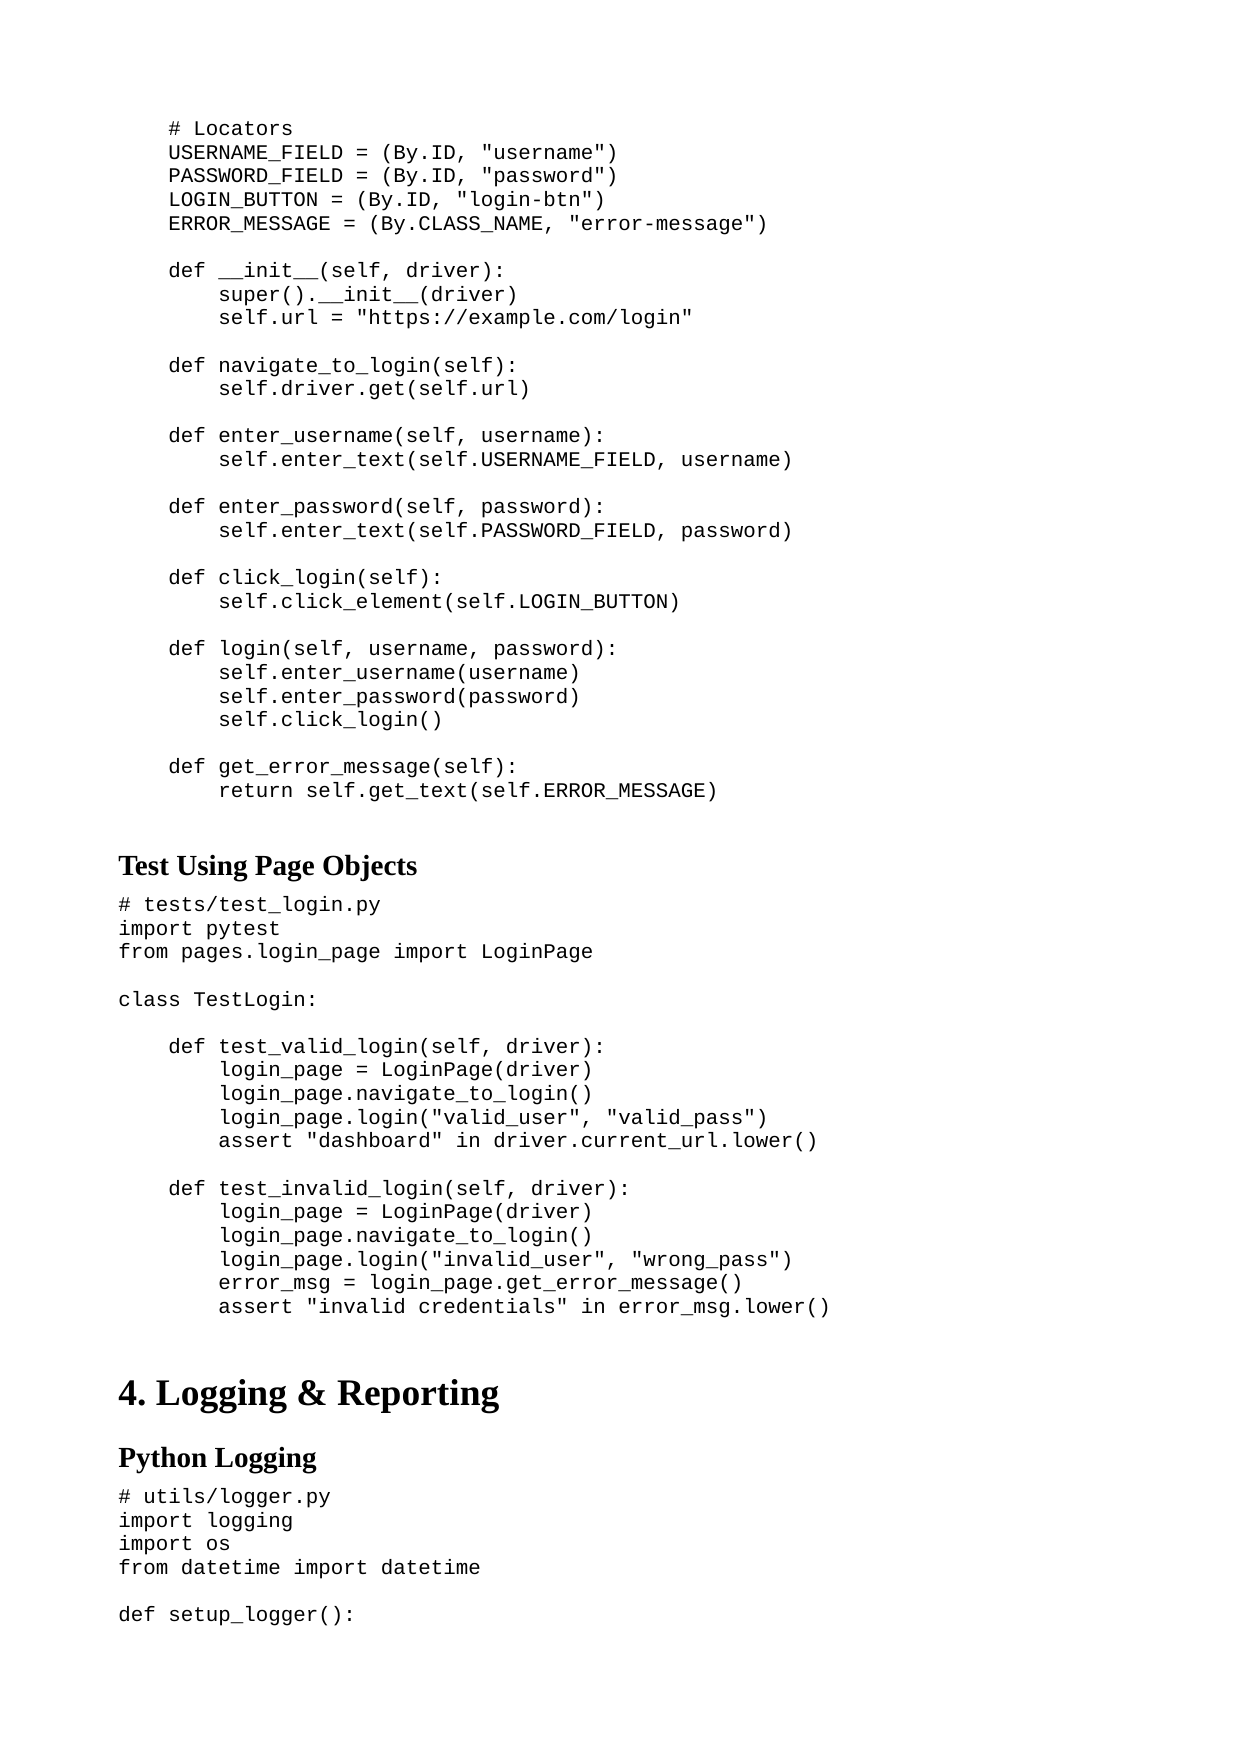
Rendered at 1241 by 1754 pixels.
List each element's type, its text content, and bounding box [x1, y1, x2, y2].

text login_page.navigate_to_login() [118, 1225, 1122, 1249]
text LOGIN_BUTTON = (By.ID, "login-btn") [118, 189, 1122, 213]
text def get_error_message(self): [118, 757, 1122, 780]
text def click_login(self): [118, 567, 1122, 591]
text from datetime import datetime [118, 1557, 1122, 1581]
text return self.get_text(self.ERROR_MESSAGE) [118, 780, 1122, 804]
text super().__init__(driver) [118, 284, 1122, 307]
text self.enter_text(self.USERNAME_FIELD, username) [118, 449, 1122, 473]
text ERROR_MESSAGE = (By.CLASS_NAME, "error-message") [118, 213, 1122, 236]
text def __init__(self, driver): [118, 260, 1122, 284]
text login_page = LoginPage(driver) [118, 1201, 1122, 1225]
text def enter_password(self, password): [118, 496, 1122, 520]
text # utils/logger.py [118, 1486, 1122, 1510]
text def enter_username(self, username): [118, 426, 1122, 449]
text self.enter_password(password) [118, 686, 1122, 709]
text from pages.login_page import LoginPage [118, 941, 1122, 965]
text def setup_logger(): [118, 1604, 1122, 1628]
subtitle 4. Logging & Reporting [118, 1370, 1122, 1413]
text class TestLogin: [118, 988, 1122, 1012]
text self.enter_username(username) [118, 662, 1122, 686]
text self.enter_text(self.PASSWORD_FIELD, password) [118, 520, 1122, 544]
text login_page.login("invalid_user", "wrong_pass") [118, 1249, 1122, 1272]
text # Locators [118, 118, 1122, 142]
subtitle Python Logging [118, 1440, 1122, 1474]
text def login(self, username, password): [118, 638, 1122, 662]
text assert "invalid credentials" in error_msg.lower() [118, 1296, 1122, 1319]
text assert "dashboard" in driver.current_url.lower() [118, 1130, 1122, 1154]
text def test_invalid_login(self, driver): [118, 1178, 1122, 1201]
text self.click_login() [118, 709, 1122, 733]
text login_page.navigate_to_login() [118, 1083, 1122, 1107]
text error_msg = login_page.get_error_message() [118, 1272, 1122, 1296]
text # tests/test_login.py [118, 894, 1122, 918]
text USERNAME_FIELD = (By.ID, "username") [118, 142, 1122, 165]
text import logging [118, 1510, 1122, 1533]
text PASSWORD_FIELD = (By.ID, "password") [118, 165, 1122, 189]
text self.url = "https://example.com/login" [118, 307, 1122, 331]
text import os [118, 1533, 1122, 1557]
text login_page.login("valid_user", "valid_pass") [118, 1107, 1122, 1130]
text def navigate_to_login(self): [118, 354, 1122, 378]
text self.click_element(self.LOGIN_BUTTON) [118, 591, 1122, 615]
text def test_valid_login(self, driver): [118, 1036, 1122, 1059]
text import pytest [118, 918, 1122, 941]
text self.driver.get(self.url) [118, 378, 1122, 402]
text login_page = LoginPage(driver) [118, 1059, 1122, 1083]
subtitle Test Using Page Objects [118, 848, 1122, 881]
